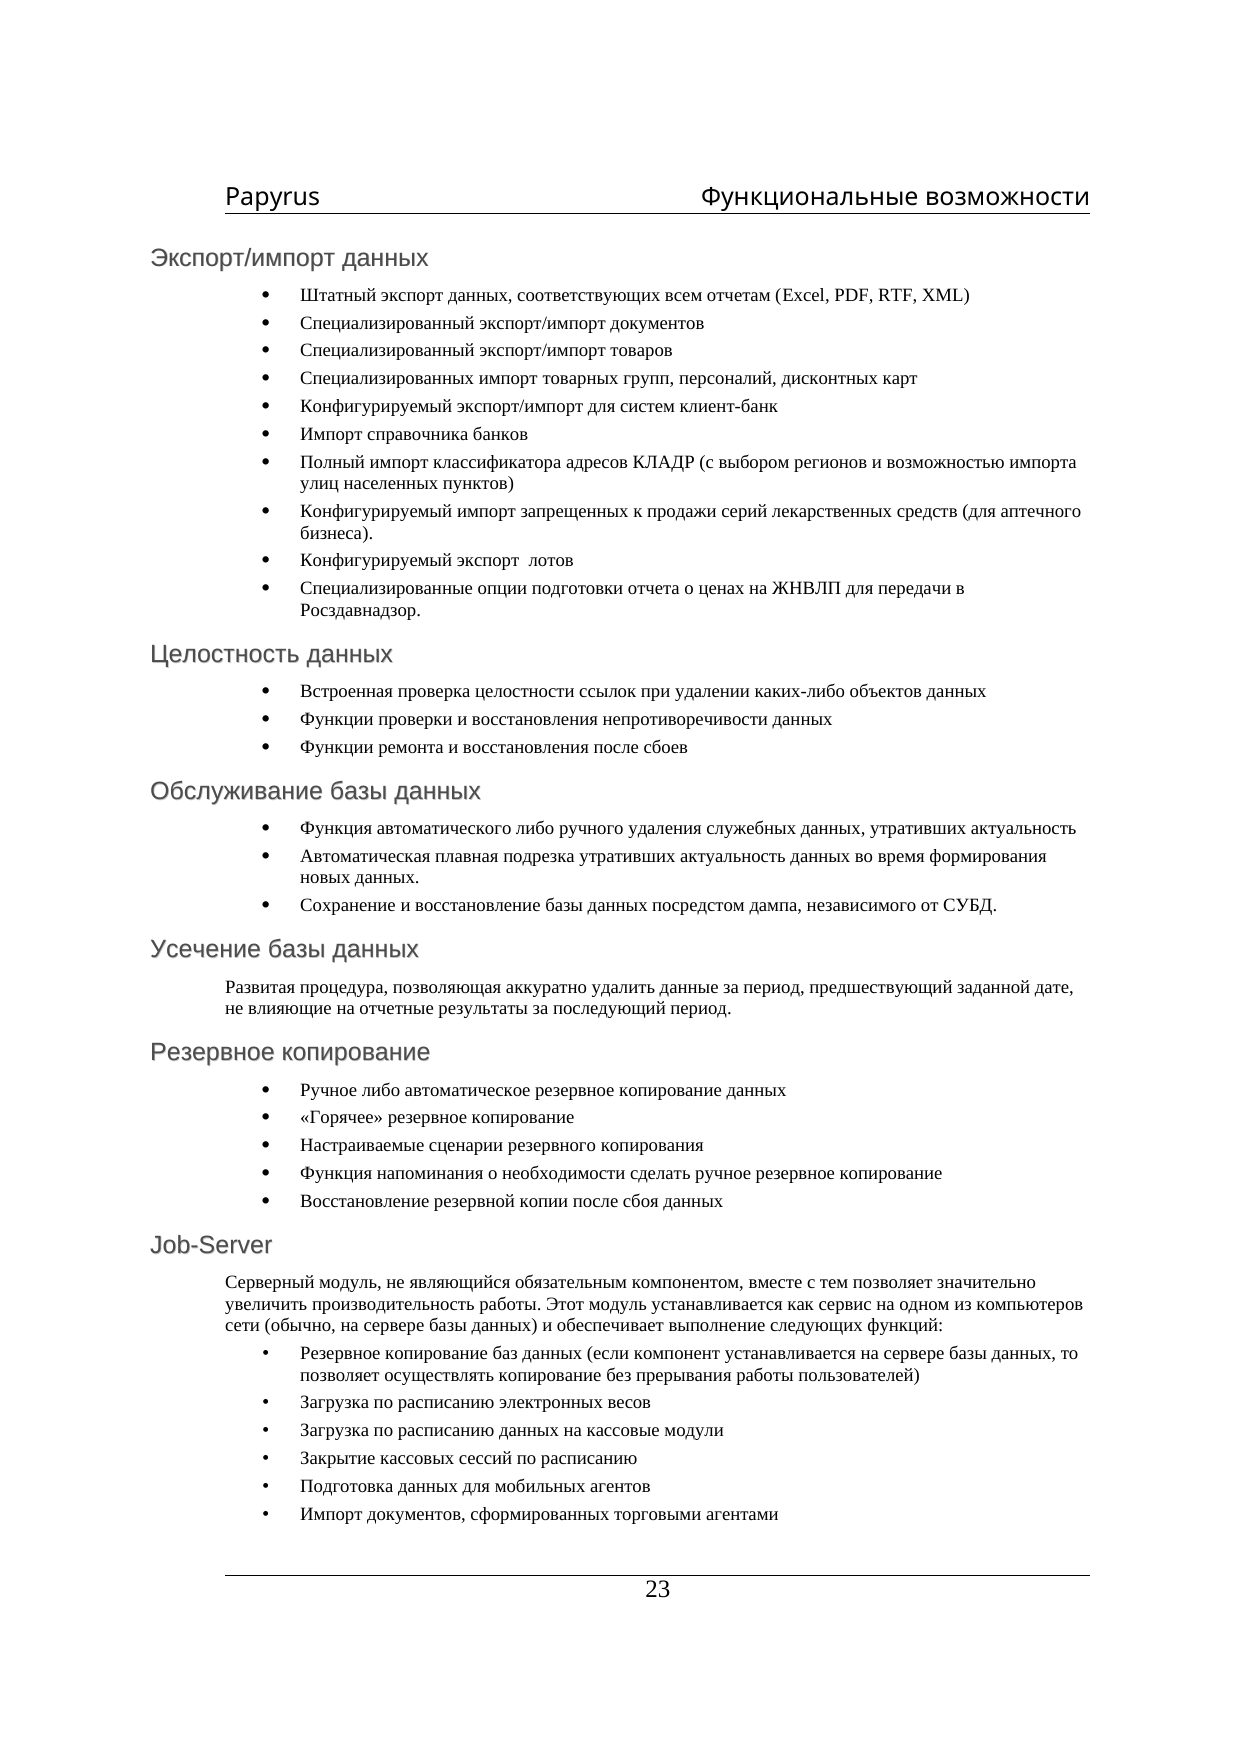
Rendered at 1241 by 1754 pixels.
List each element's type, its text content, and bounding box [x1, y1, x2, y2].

list Полный импорт классификатора адресов КЛАДР (с выбором регионов и возможностью импорта улиц населенных пунктов) [262, 451, 1090, 494]
list Штатный экспорт данных, соответствующих всем отчетам (Excel, PDF, RTF, XML) [262, 284, 1090, 305]
list «Горячее» резервное копирование [262, 1106, 1090, 1128]
list Подготовка данных для мобильных агентов [262, 1475, 1090, 1496]
list Функция автоматического либо ручного удаления служебных данных, утративших актуальность [262, 817, 1090, 839]
subtitle Обслуживание базы данных [150, 776, 1090, 805]
list Встроенная проверка целостности ссылок при удалении каких-либо объектов данных [262, 680, 1090, 702]
list Сохранение и восстановление базы данных посредстом дампа, независимого от СУБД. [262, 894, 1090, 916]
subtitle Усечение базы данных [150, 934, 1090, 963]
list Специализированных импорт товарных групп, персоналий, дисконтных карт [262, 367, 1090, 389]
list Функции проверки и восстановления непротиворечивости данных [262, 708, 1090, 729]
list Загрузка по расписанию данных на кассовые модули [262, 1419, 1090, 1441]
list Ручное либо автоматическое резервное копирование данных [262, 1078, 1090, 1100]
list Функция напоминания о необходимости сделать ручное резервное копирование [262, 1162, 1090, 1183]
list Закрытие кассовых сессий по расписанию [262, 1447, 1090, 1469]
subtitle Экспорт/импорт данных [150, 243, 1090, 271]
list Резервное копирование баз данных (если компонент устанавливается на сервере базы данных, то позволяет осуществлять копирование без прерывания работы пользователей) [262, 1342, 1090, 1385]
list Специализированные опции подготовки отчета о ценах на ЖНВЛП для передачи в Росздавнадзор. [262, 577, 1090, 620]
list Конфигурируемый экспорт/импорт для систем клиент-банк [262, 395, 1090, 417]
list Импорт документов, сформированных торговыми агентами [262, 1503, 1090, 1524]
text Серверный модуль, не являющийся обязательным компонентом, вместе с тем позволяет значительно увеличить производительность работы. Этот модуль устанавливается как сервис на одном из компьютеров сети (обычно, на сервере базы данных) и обеспечивает выполнение следующих функций: [225, 1271, 1090, 1336]
list Специализированный экспорт/импорт документов [262, 312, 1090, 333]
list Функции ремонта и восстановления после сбоев [262, 736, 1090, 757]
list Конфигурируемый импорт запрещенных к продажи серий лекарственных средств (для аптечного бизнеса). [262, 500, 1090, 543]
list Восстановление резервной копии после сбоя данных [262, 1190, 1090, 1211]
list Специализированный экспорт/импорт товаров [262, 339, 1090, 361]
list Конфигурируемый экспорт лотов [262, 549, 1090, 571]
list Импорт справочника банков [262, 423, 1090, 444]
list Загрузка по расписанию электронных весов [262, 1391, 1090, 1413]
subtitle Job-Server [150, 1230, 1090, 1259]
subtitle Резервное копирование [150, 1037, 1090, 1066]
list Автоматическая плавная подрезка утративших актуальность данных во время формирования новых данных. [262, 845, 1090, 888]
subtitle Целостность данных [150, 639, 1090, 668]
list Настраиваемые сценарии резервного копирования [262, 1134, 1090, 1156]
text Развитая процедура, позволяющая аккуратно удалить данные за период, предшествующий заданной дате, не влияющие на отчетные результаты за последующий период. [225, 976, 1090, 1019]
